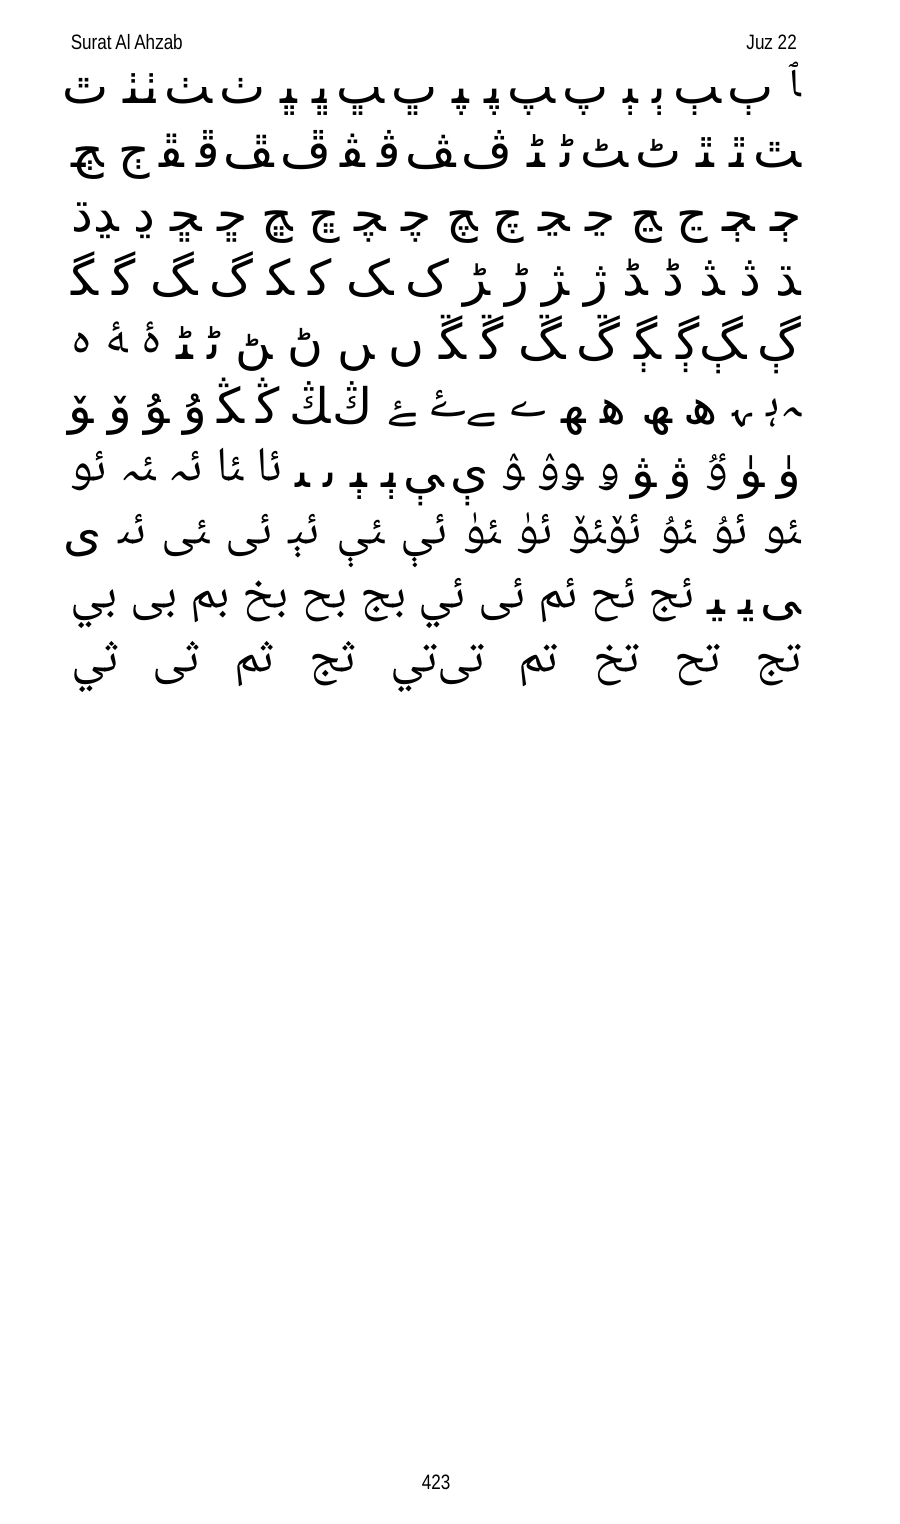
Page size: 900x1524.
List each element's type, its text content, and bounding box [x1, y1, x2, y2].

text ﭑ ﭒ ﭓ ﭔ ﭕ ﭖ ﭗ ﭘ ﭙ ﭚ ﭛ ﭜ ﭝ ﭞ ﭟ ﭠﭡ ﭢ ﭣ ﭤ ﭥ ﭦ ﭧ ﭨ ﭩ ﭪ ﭫ ﭬ ﭭ ﭮ ﭯ ﭰ ﭱ ﭲ ﭳ ﭴ ﭵ ﭶ ﭷ ﭸ ﭹ ﭺ ﭻ ﭼ ﭽ ﭾ ﭿ ﮀ ﮁ ﮂ ﮃﮄ ﮅ ﮆ ﮇ ﮈ ﮉ ﮊ ﮋ ﮌ ﮍ ﮎ ﮏ ﮐ ﮑ ﮒ ﮓ ﮔ ﮕ ﮖ ﮗﮘ ﮙ ﮚ ﮛ ﮜ ﮝ ﮞ ﮟ ﮠ ﮡ ﮢ ﮣ ﮤ ﮥ ﮦ ﮧﮨ ﮩ ﮪ ﮫ ﮬ ﮭ ﮮ ﮯﮰ ﮱ ﯓ ﯔ ﯕ ﯖ ﯗ ﯘ ﯙ ﯚ ﯛ ﯜ ﯝ ﯞ ﯟ ﯠ ﯡﯢ ﯣ ﯤ ﯥ ﯦ ﯧ ﯨ ﯩ ﯪ ﯫ ﯬ ﯭ ﯮ ﯯ ﯰ ﯱ ﯲﯳ ﯴ ﯵ ﯶ ﯷ ﯸ ﯹ ﯺ ﯻ ﯼ ﯽ ﯾ ﯿ ﰀ ﰁ ﰂ ﰃ ﰄ ﰅ ﰆ ﰇ ﰈ ﰉ ﰊ ﰋ ﰌ ﰍ ﰎ ﰏﰐ ﰑ ﰒ ﰓ ﰔ [71, 60, 801, 698]
